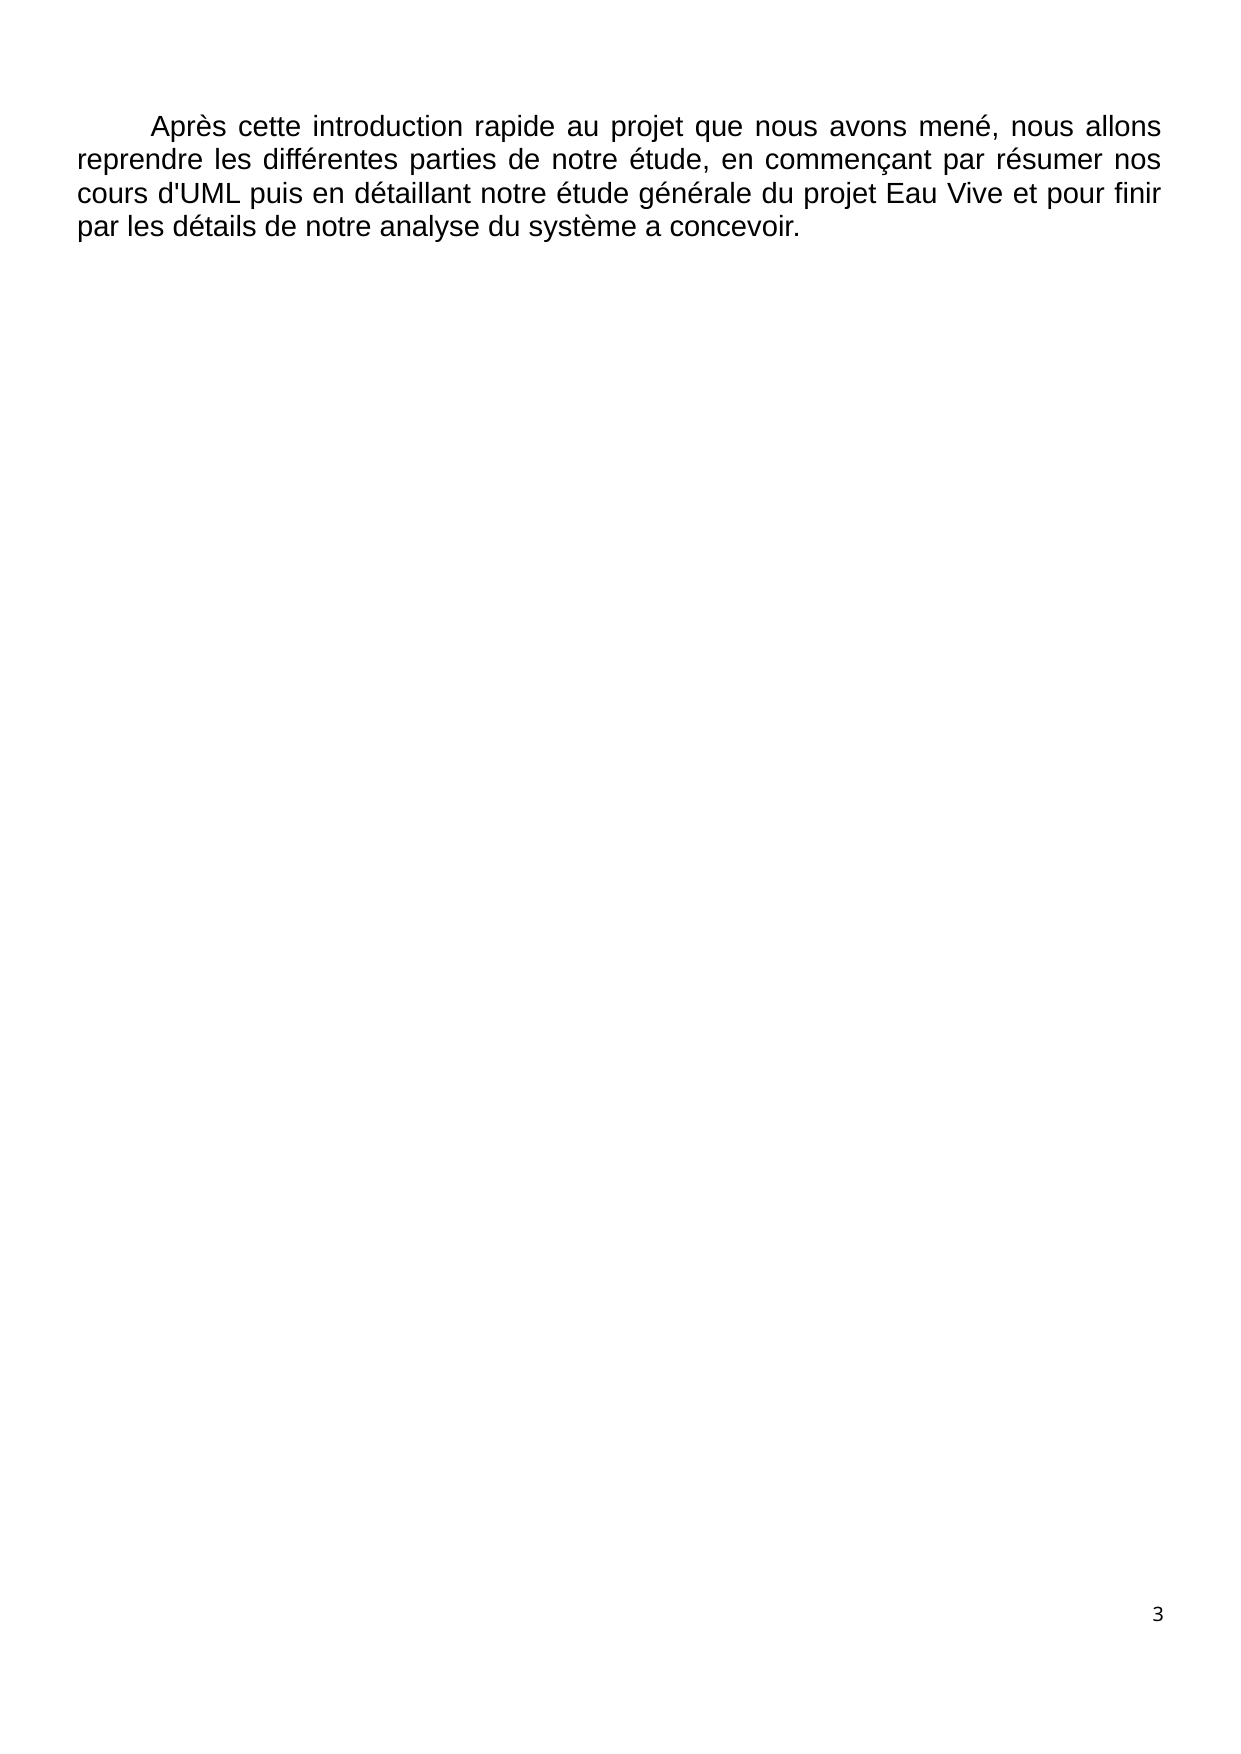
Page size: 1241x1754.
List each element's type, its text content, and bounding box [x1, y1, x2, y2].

text Après cette introduction rapide au projet que nous avons mené, nous allons reprendre les différentes parties de notre étude, en commençant par résumer nos cours d'UML puis en détaillant notre étude générale du projet Eau Vive et pour finir par les détails de notre analyse du système a concevoir. [77, 108, 1163, 243]
